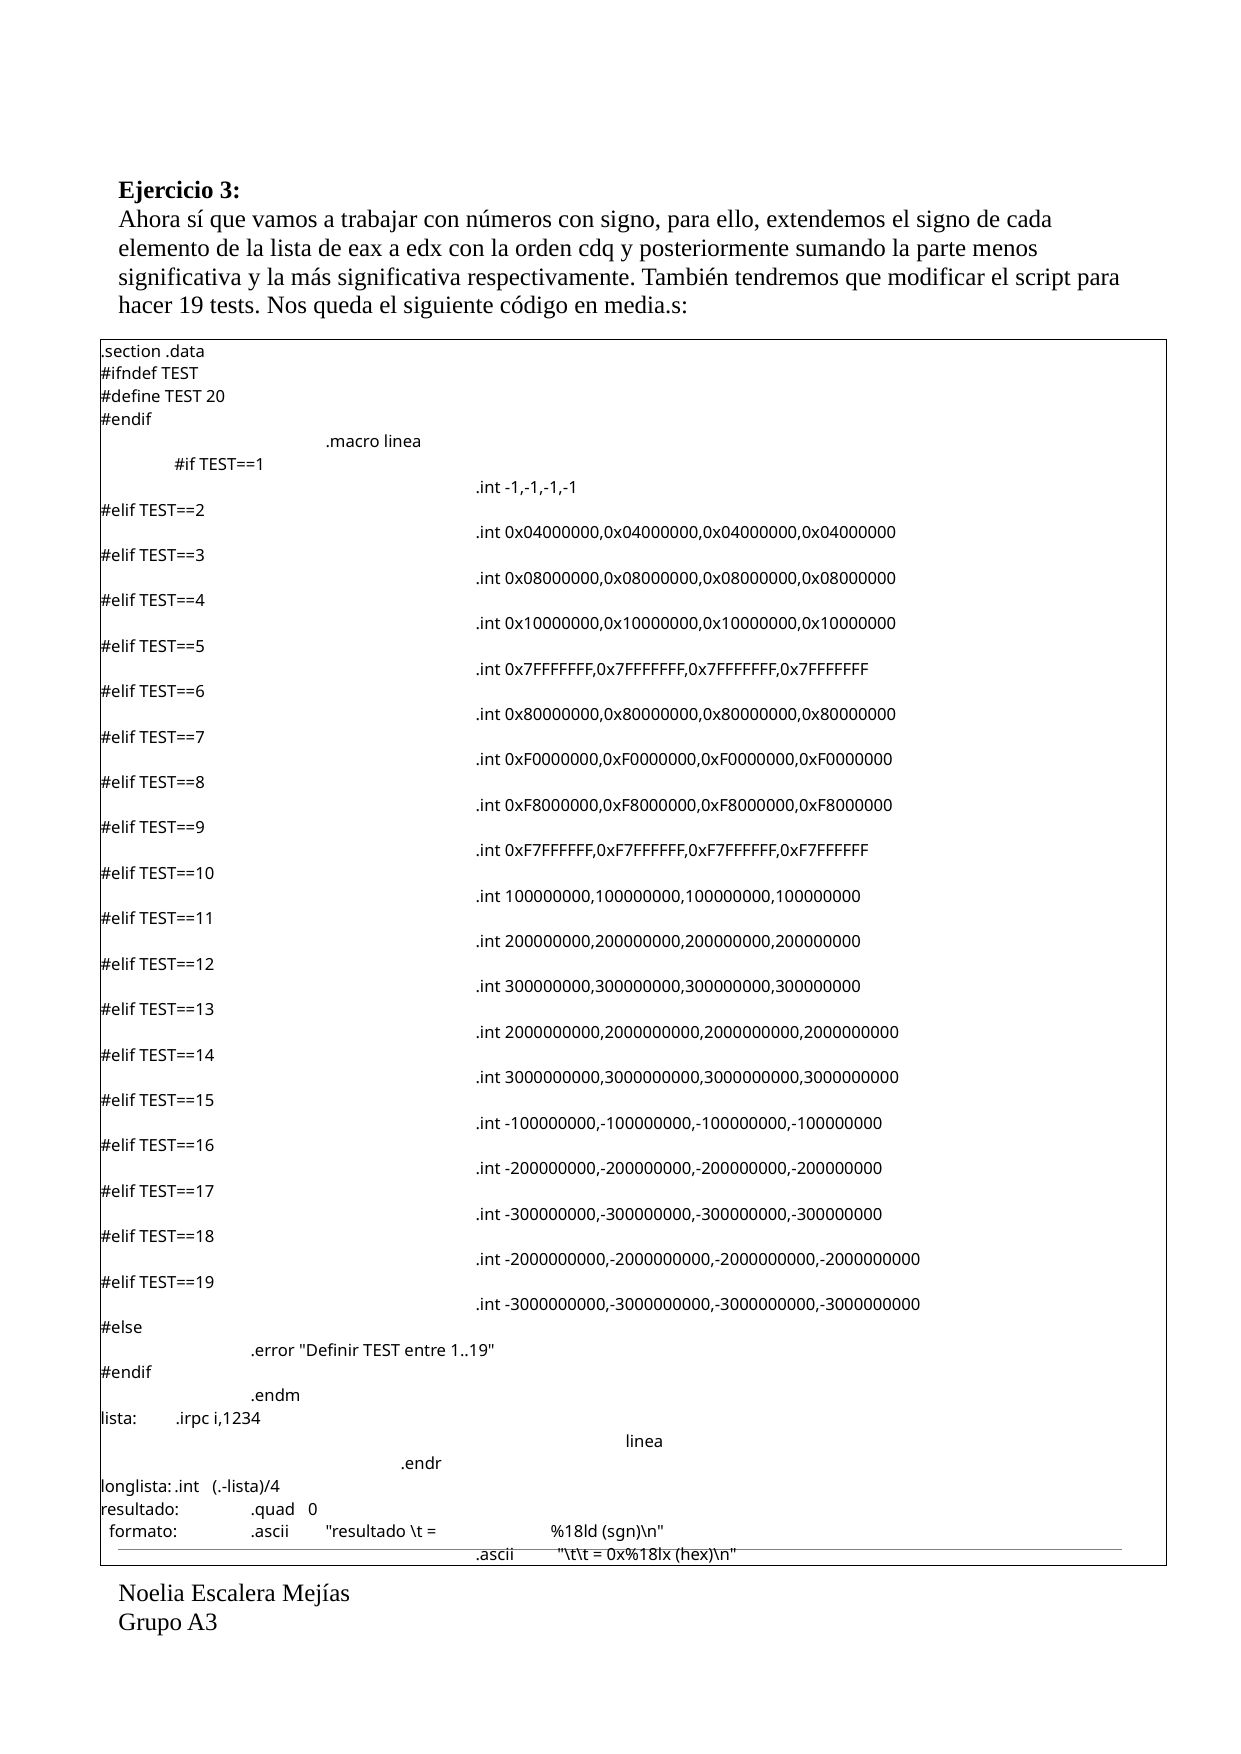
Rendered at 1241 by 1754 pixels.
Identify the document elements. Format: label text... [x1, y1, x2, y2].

text Ejercicio 3: [118, 176, 1122, 204]
text Ahora sí que vamos a trabajar con números con signo, para ello, extendemos el signo de cada elemento de la lista de eax a edx con la orden cdq y posteriormente sumando la parte menos significativa y la más significativa respectivamente. También tendremos que modificar el script para hacer 19 tests. Nos queda el siguiente código en media.s: [118, 204, 1122, 319]
